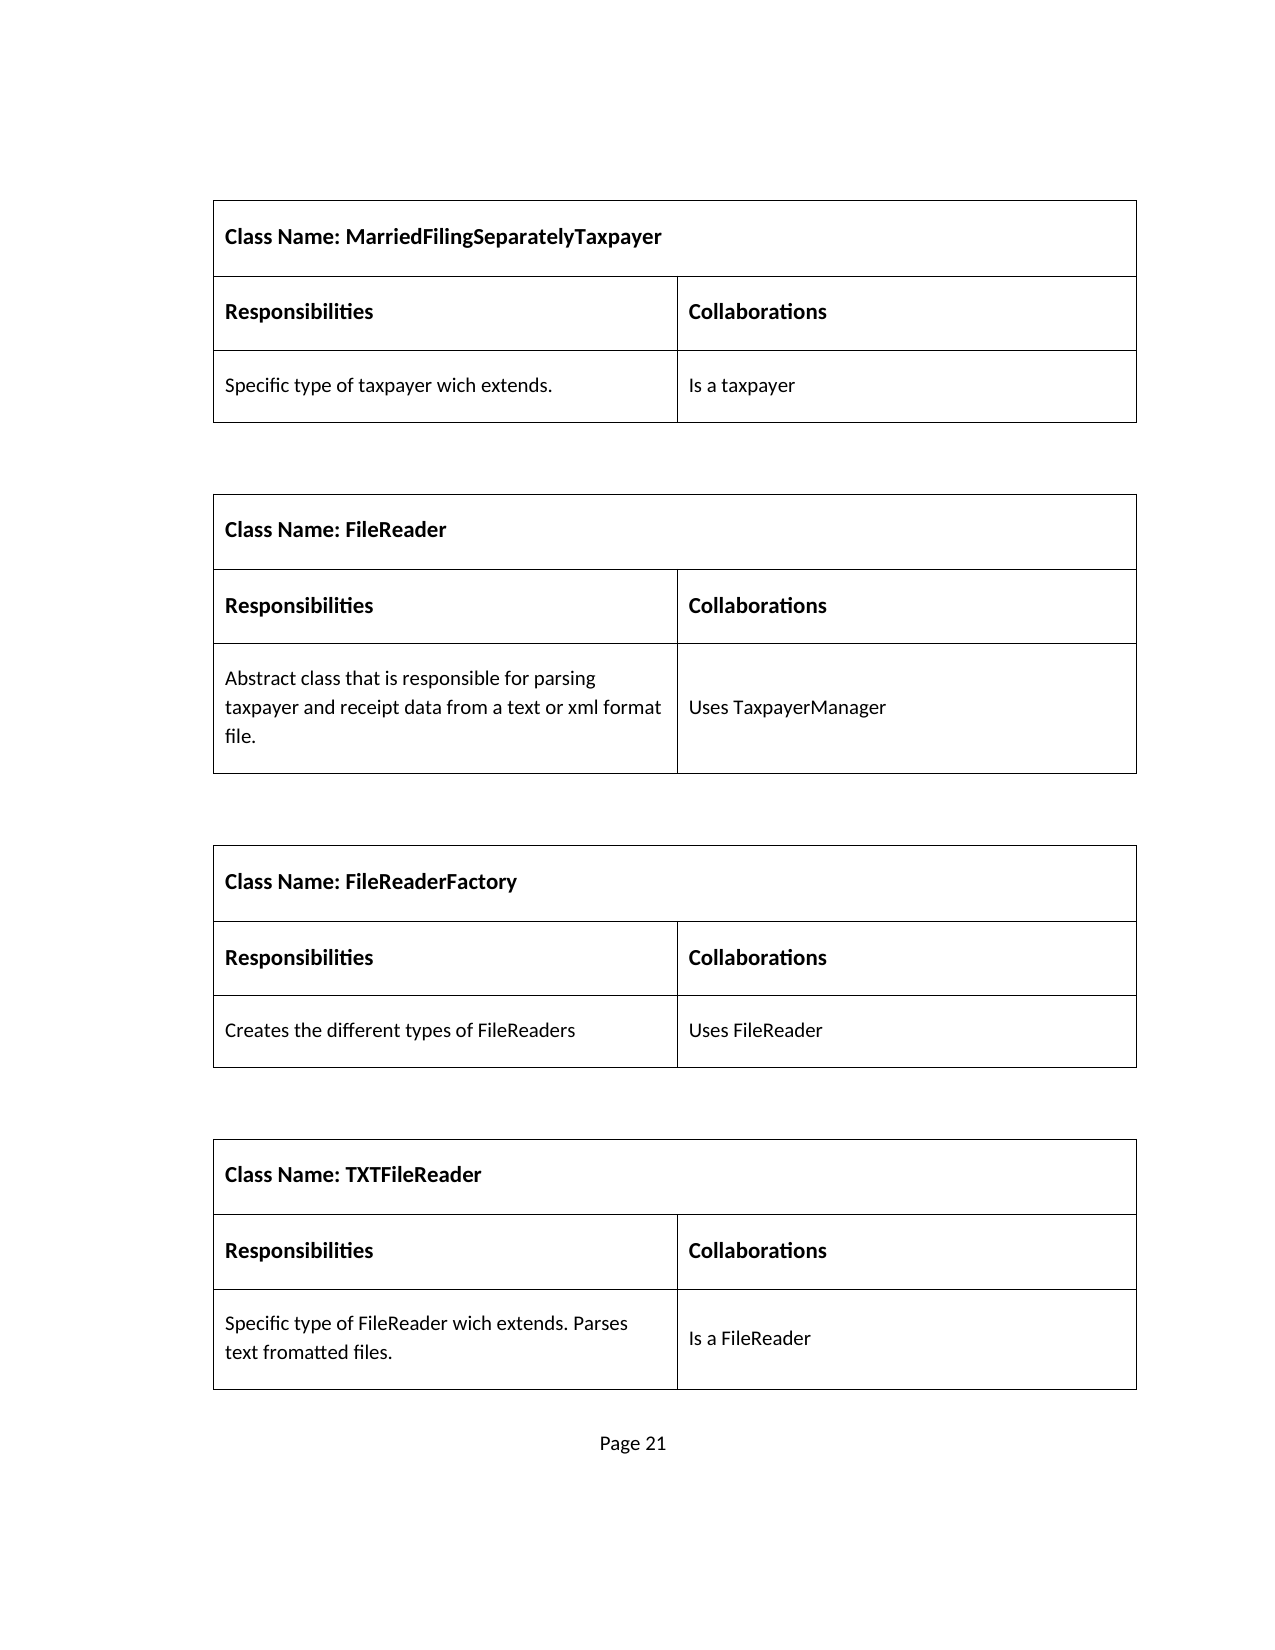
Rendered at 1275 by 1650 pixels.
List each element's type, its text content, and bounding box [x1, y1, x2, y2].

table_cell Collaborations [678, 922, 1136, 995]
table_header Class Name: FileReader [214, 495, 1136, 569]
table_header Class Name: TXTFileReader [214, 1140, 1136, 1214]
table_cell Is a taxpayer [678, 351, 1136, 422]
table_cell Creates the different types of FileReaders [214, 996, 677, 1067]
table_cell Responsibilities [214, 1215, 677, 1288]
table_cell Collaborations [678, 570, 1136, 643]
table_cell Specific type of FileReader wich extends. Parses text fromatted files. [214, 1290, 677, 1389]
table_cell Abstract class that is responsible for parsing taxpayer and receipt data from a text or xml format file. [214, 644, 677, 773]
table_cell Responsibilities [214, 277, 677, 350]
table_header Class Name: FileReaderFactory [214, 846, 1136, 921]
table_cell Responsibilities [214, 922, 677, 995]
table_cell Specific type of taxpayer wich extends. [214, 351, 677, 422]
table_cell Collaborations [678, 277, 1136, 350]
table_cell Uses FileReader [678, 996, 1136, 1067]
table_header Class Name: MarriedFilingSeparatelyTaxpayer [214, 201, 1136, 276]
table_cell Uses TaxpayerManager [678, 644, 1136, 773]
table_cell Is a FileReader [678, 1290, 1136, 1389]
table_cell Responsibilities [214, 570, 677, 643]
table_cell Collaborations [678, 1215, 1136, 1288]
